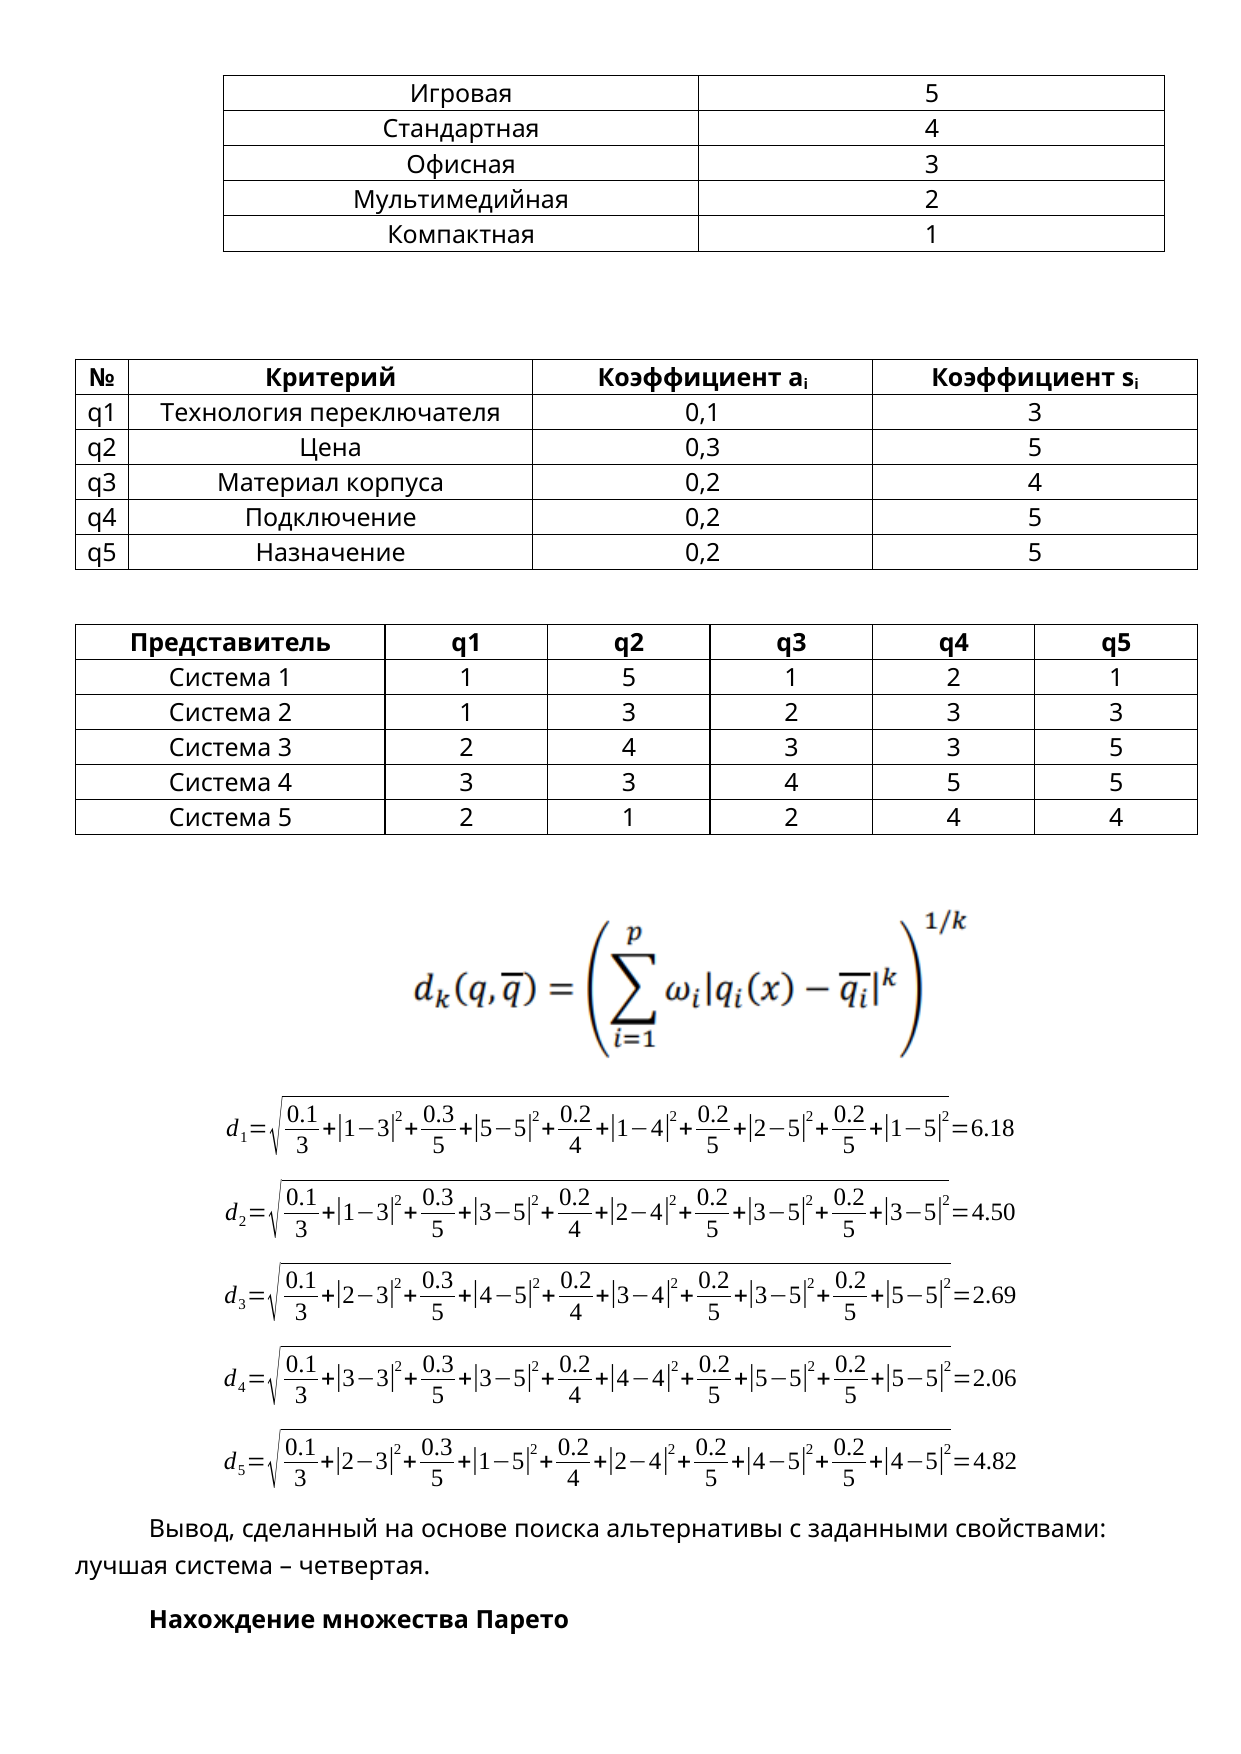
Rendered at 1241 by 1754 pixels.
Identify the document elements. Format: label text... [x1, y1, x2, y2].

table_cell 1 [699, 216, 1164, 251]
table_header Коэффициент si [873, 360, 1197, 393]
table_cell 2 [386, 730, 547, 764]
table_cell q2 [76, 430, 128, 464]
table_cell 1 [386, 660, 547, 694]
table_cell 0,3 [533, 430, 872, 464]
table_cell Игровая [224, 76, 698, 110]
table_cell 5 [873, 500, 1197, 534]
table_cell Технология переключателя [129, 395, 532, 429]
table_cell 4 [699, 111, 1164, 145]
table_cell Офисная [224, 146, 698, 180]
table_cell q1 [76, 395, 128, 429]
table_cell Система 5 [76, 800, 384, 834]
table_cell 5 [548, 660, 709, 694]
table_cell 1 [548, 800, 709, 834]
table_cell 2 [711, 800, 872, 834]
table_cell 4 [711, 765, 872, 799]
table_cell 1 [711, 660, 872, 694]
table_header Коэффициент ai [533, 360, 872, 393]
table_cell 2 [699, 181, 1164, 215]
table_header Представитель [76, 625, 384, 659]
table_header № [76, 360, 128, 393]
table_cell 5 [1035, 730, 1197, 764]
table_cell 4 [1035, 800, 1197, 834]
table_cell Мультимедийная [224, 181, 698, 215]
table_cell Материал корпуса [129, 465, 532, 499]
table_cell 4 [548, 730, 709, 764]
table_cell 0,2 [533, 465, 872, 499]
table_cell 0,2 [533, 535, 872, 569]
table_cell 2 [873, 660, 1034, 694]
table_cell 3 [1035, 695, 1197, 729]
table_cell Назначение [129, 535, 532, 569]
table_cell 3 [699, 146, 1164, 180]
table_header q2 [548, 625, 709, 659]
table_cell 3 [873, 695, 1034, 729]
table_cell Цена [129, 430, 532, 464]
picture [392, 888, 999, 1077]
table_cell Компактная [224, 216, 698, 251]
table_header q5 [1035, 625, 1197, 659]
table_cell 3 [873, 395, 1197, 429]
table_cell 5 [873, 430, 1197, 464]
table_cell Система 3 [76, 730, 384, 764]
table_cell Подключение [129, 500, 532, 534]
table_cell 3 [548, 765, 709, 799]
table_cell 0,1 [533, 395, 872, 429]
table_cell q5 [76, 535, 128, 569]
table_cell 0,2 [533, 500, 872, 534]
table_cell 2 [711, 695, 872, 729]
table_cell 4 [873, 465, 1197, 499]
table_cell 2 [386, 800, 547, 834]
table_cell 3 [873, 730, 1034, 764]
table_cell 3 [711, 730, 872, 764]
table_cell 5 [873, 765, 1034, 799]
table_header q3 [711, 625, 872, 659]
table_cell 5 [1035, 765, 1197, 799]
table_cell 5 [699, 76, 1164, 110]
table_cell Система 1 [76, 660, 384, 694]
table_cell q3 [76, 465, 128, 499]
table_cell 5 [873, 535, 1197, 569]
table_cell Система 2 [76, 695, 384, 729]
table_header q4 [873, 625, 1034, 659]
table_cell q4 [76, 500, 128, 534]
table_cell 4 [873, 800, 1034, 834]
text Вывод, сделанный на основе поиска альтернативы с заданными свойствами: лучшая система – четвертая. [75, 1511, 1165, 1582]
text Нахождение множества Парето [75, 1601, 1165, 1635]
table_cell 1 [386, 695, 547, 729]
table_cell 3 [386, 765, 547, 799]
table_header Критерий [129, 360, 532, 393]
table_cell 1 [1035, 660, 1197, 694]
table_cell Система 4 [76, 765, 384, 799]
table_header q1 [386, 625, 547, 659]
table_cell Стандартная [224, 111, 698, 145]
table_cell 3 [548, 695, 709, 729]
